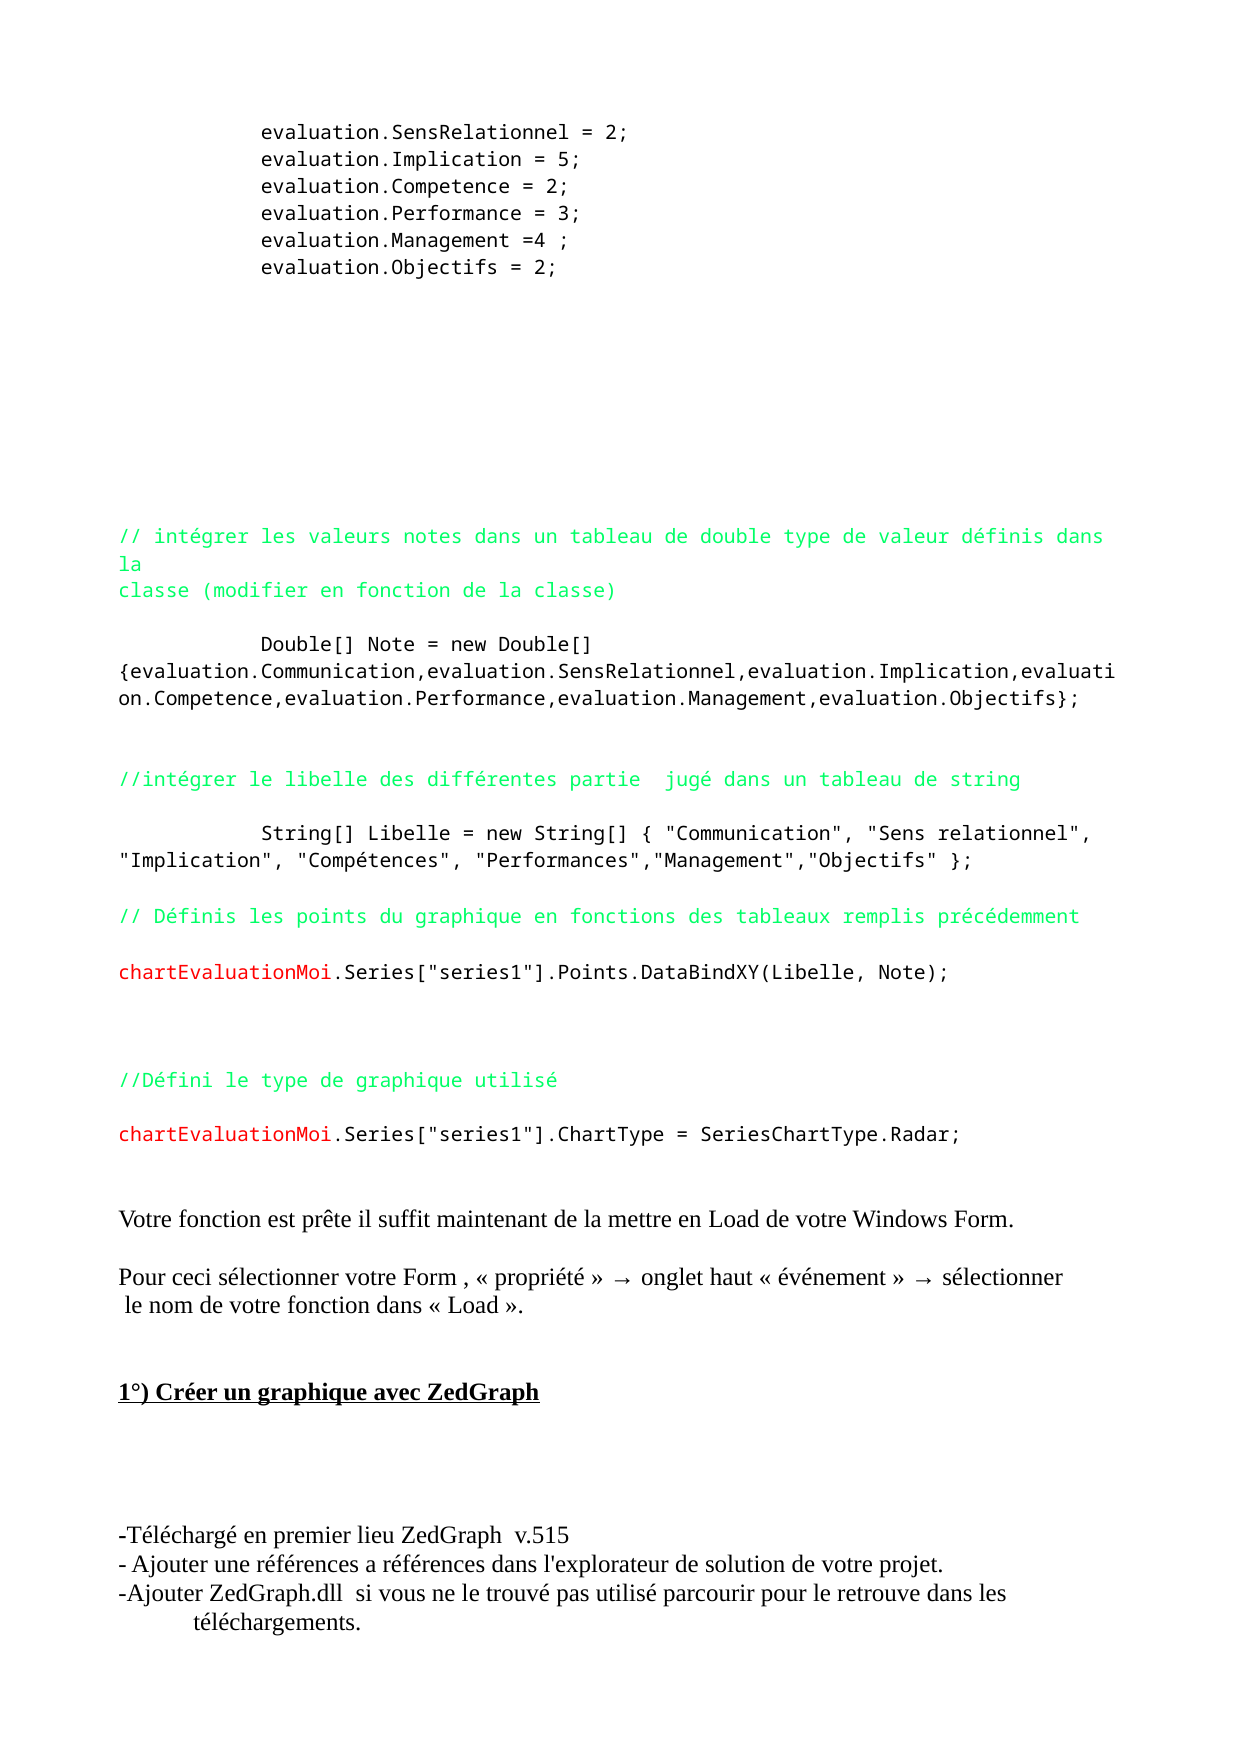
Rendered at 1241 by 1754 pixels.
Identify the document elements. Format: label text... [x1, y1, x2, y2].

text // intégrer les valeurs notes dans un tableau de double type de valeur définis dans la [118, 523, 1122, 577]
text Votre fonction est prête il suffit maintenant de la mettre en Load de votre Windows Form. [118, 1204, 1122, 1233]
text //Défini le type de graphique utilisé [118, 1066, 1122, 1093]
text chartEvaluationMoi.Series["series1"].Points.DataBindXY(Libelle, Note); [118, 958, 1122, 985]
text - Ajouter une références a références dans l'explorateur de solution de votre projet. [118, 1549, 1122, 1578]
text evaluation.Performance = 3; [118, 199, 1122, 226]
text evaluation.Competence = 2; [118, 172, 1122, 199]
text //intégrer le libelle des différentes partie jugé dans un tableau de string [118, 766, 1122, 793]
text -Téléchargé en premier lieu ZedGraph v.515 [118, 1521, 1122, 1549]
text chartEvaluationMoi.Series["series1"].ChartType = SeriesChartType.Radar; [118, 1120, 1122, 1147]
text evaluation.SensRelationnel = 2; [118, 118, 1122, 145]
text classe (modifier en fonction de la classe) [118, 577, 1122, 604]
text le nom de votre fonction dans « Load ». [118, 1291, 1122, 1319]
text // Définis les points du graphique en fonctions des tableaux remplis précédemment [118, 902, 1122, 929]
text String[] Libelle = new String[] { "Communication", "Sens relationnel", "Implication", "Compétences", "Performances","Management","Objectifs" }; [118, 819, 1122, 873]
text -Ajouter ZedGraph.dll si vous ne le trouvé pas utilisé parcourir pour le retrouve dans les téléchargements. [118, 1578, 1122, 1636]
text 1°) Créer un graphique avec ZedGraph [118, 1377, 1122, 1406]
text evaluation.Objectifs = 2; [118, 253, 1122, 280]
text evaluation.Implication = 5; [118, 145, 1122, 172]
text Pour ceci sélectionner votre Form , « propriété » → onglet haut « événement » → sélectionner [118, 1262, 1122, 1291]
text evaluation.Management =4 ; [118, 226, 1122, 253]
text Double[] Note = new Double[] {evaluation.Communication,evaluation.SensRelationnel,evaluation.Implication,evaluation.Competence,evaluation.Performance,evaluation.Management,evaluation.Objectifs}; [118, 631, 1122, 712]
